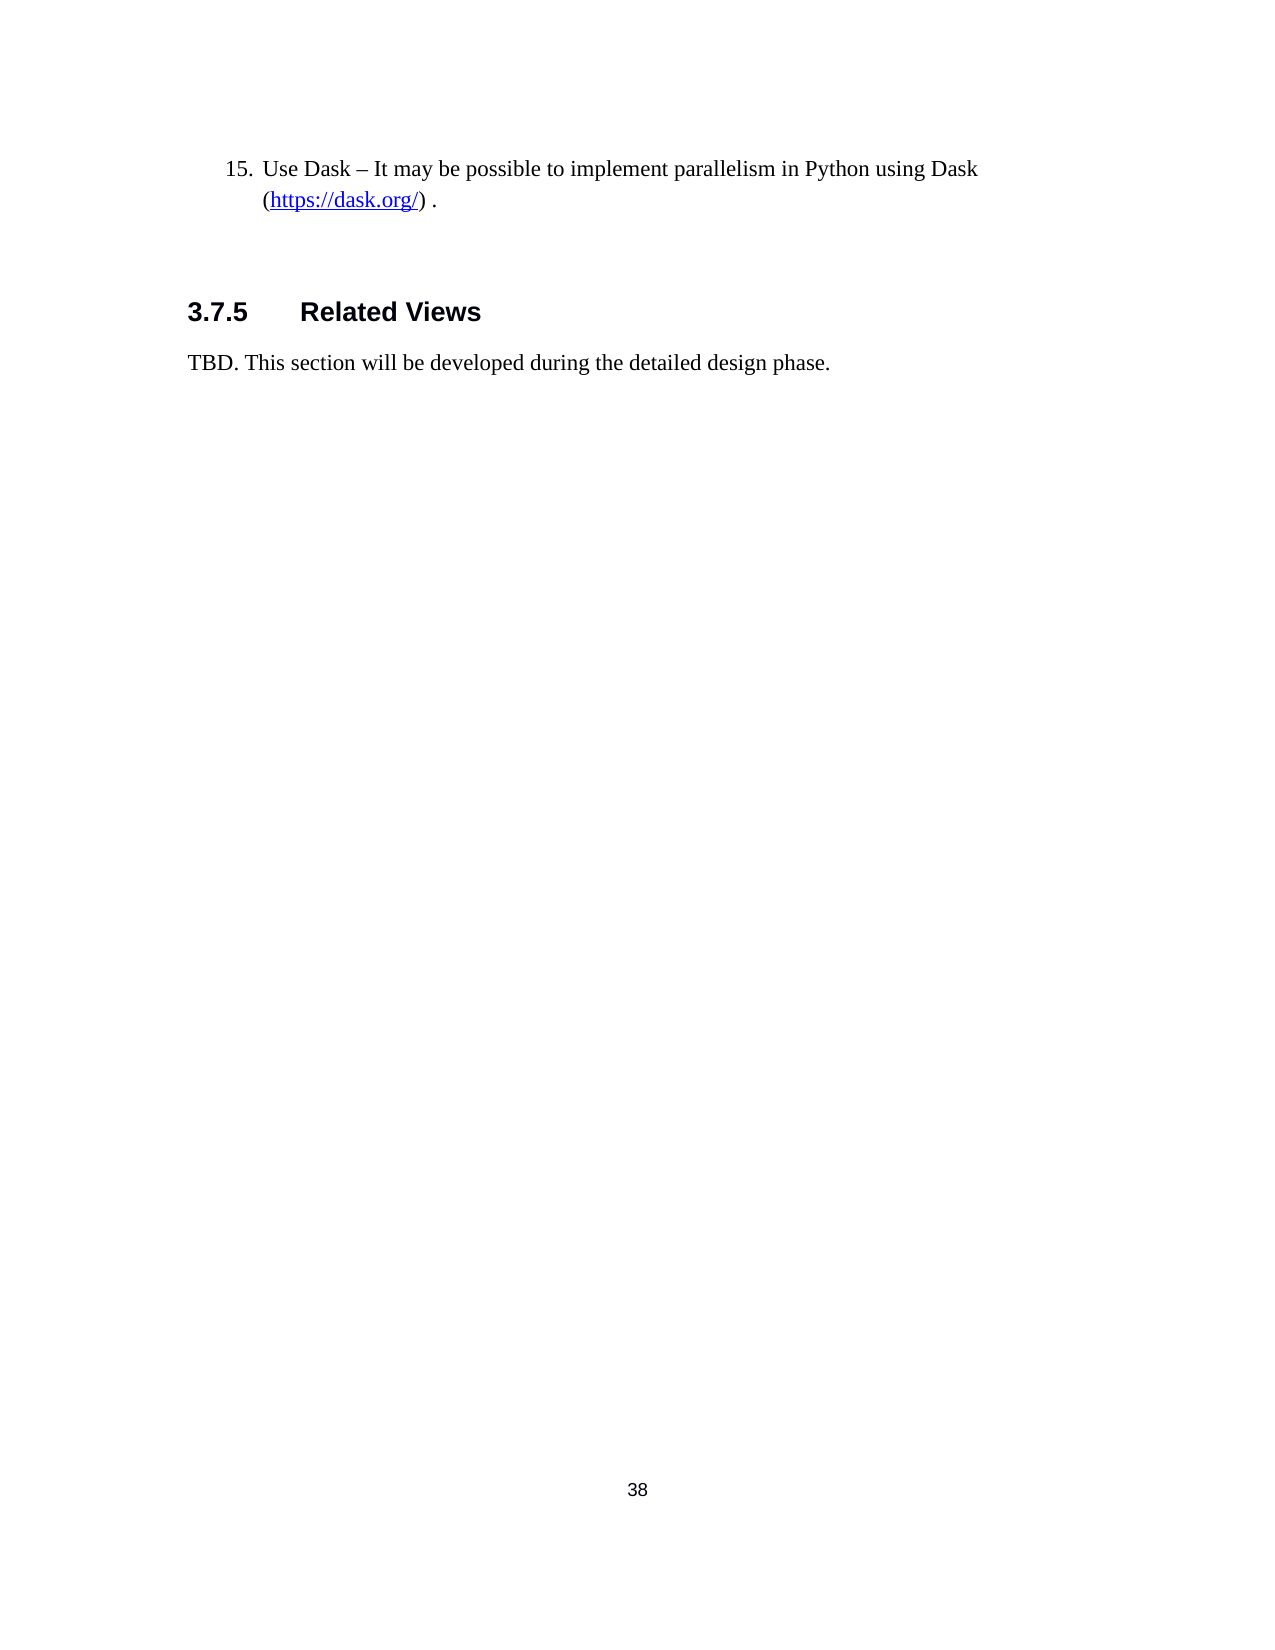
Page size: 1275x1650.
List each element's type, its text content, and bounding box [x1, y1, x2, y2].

subtitle Related Views [187, 292, 1087, 327]
text TBD. This section will be developed during the detailed design phase. [187, 344, 1087, 375]
list Use Dask – It may be possible to implement parallelism in Python using Dask (https://dask.org/) . [225, 150, 1087, 212]
